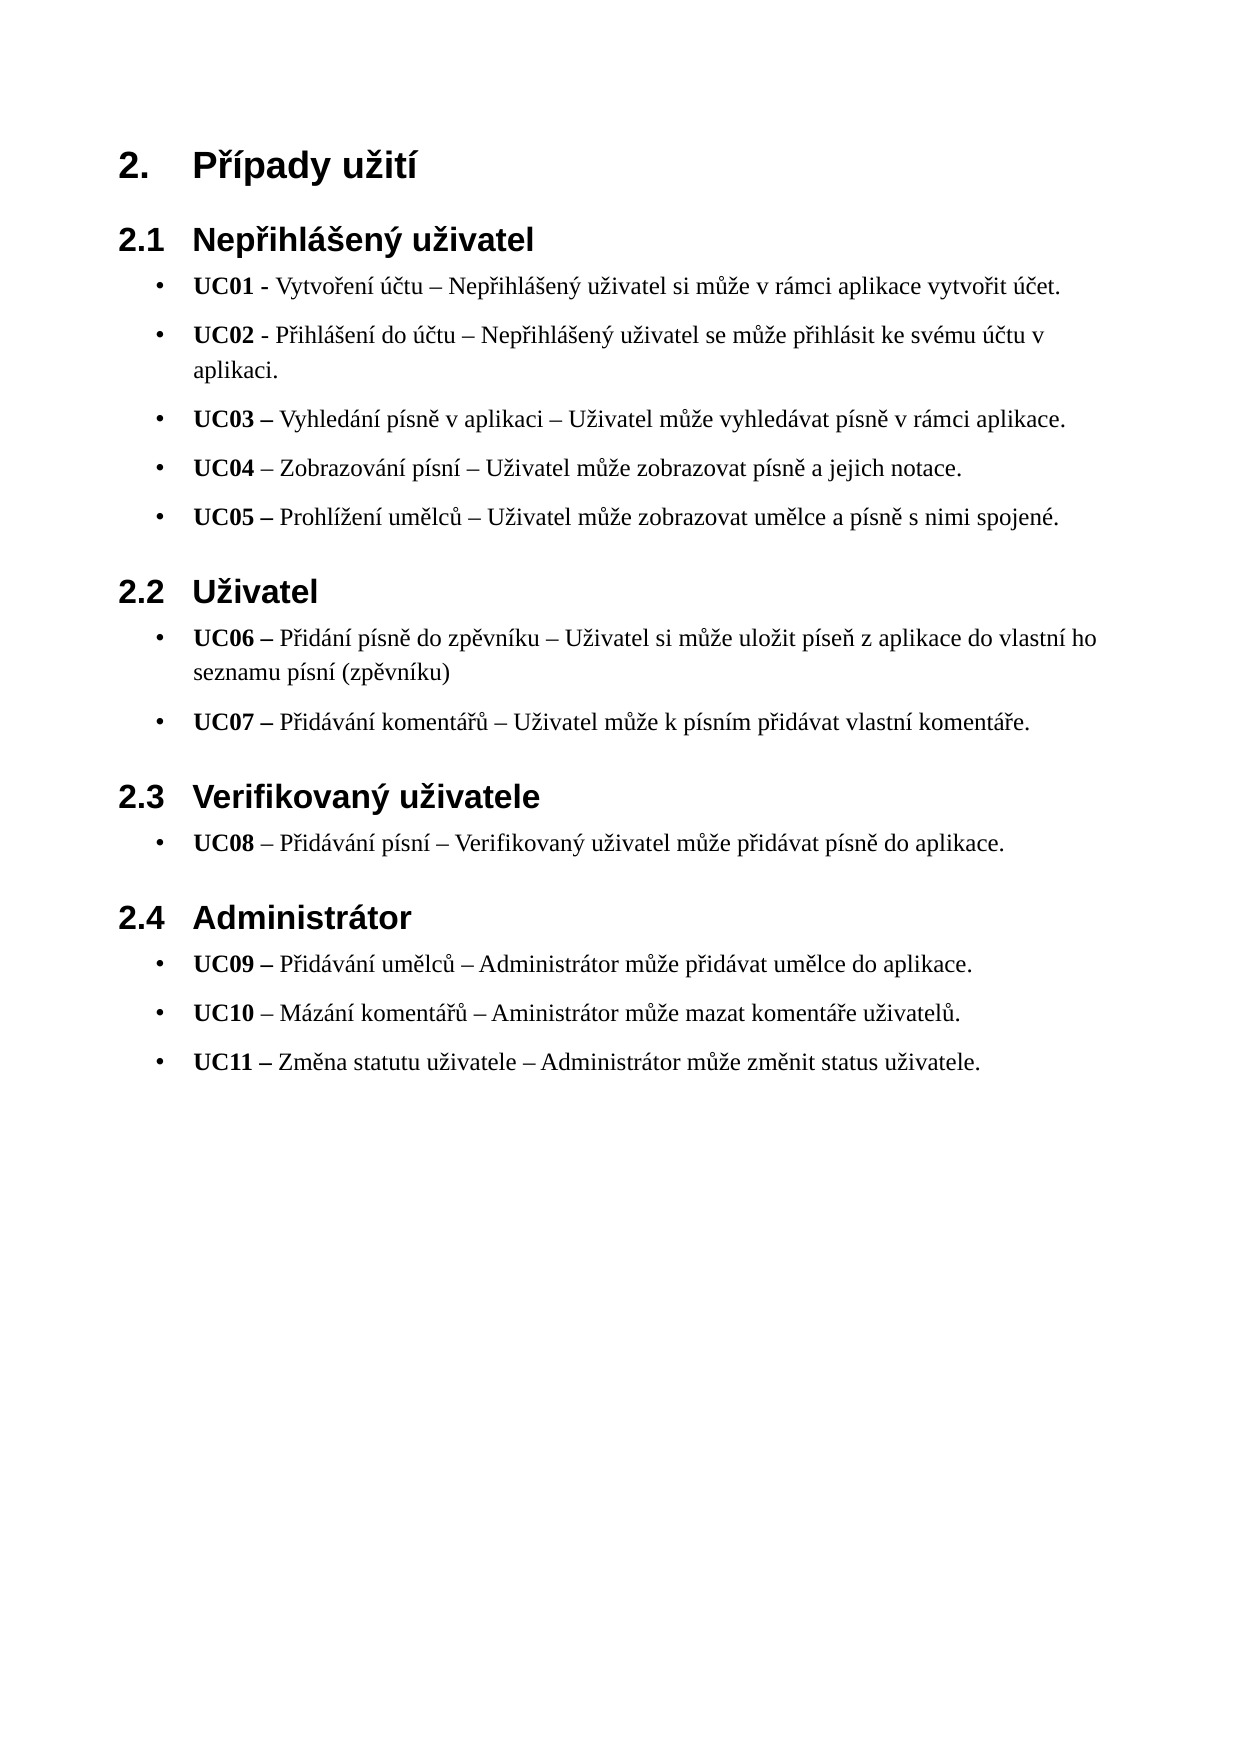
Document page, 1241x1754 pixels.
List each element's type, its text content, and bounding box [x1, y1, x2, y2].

subtitle Případy užití [118, 143, 1122, 187]
list UC03 – Vyhledání písně v aplikaci – Uživatel může vyhledávat písně v rámci aplikace. [156, 404, 1122, 433]
list UC11 – Změna statutu uživatele – Administrátor může změnit status uživatele. [156, 1047, 1122, 1076]
list UC10 – Mázání komentářů – Aministrátor může mazat komentáře uživatelů. [156, 998, 1122, 1026]
list UC09 – Přidávání umělců – Administrátor může přidávat umělce do aplikace. [156, 949, 1122, 977]
list UC02 - Přihlášení do účtu – Nepřihlášený uživatel se může přihlásit ke svému účtu v aplikaci. [156, 320, 1122, 383]
list UC01 - Vytvoření účtu – Nepřihlášený uživatel si může v rámci aplikace vytvořit účet. [156, 271, 1122, 300]
list UC04 – Zobrazování písní – Uživatel může zobrazovat písně a jejich notace. [156, 453, 1122, 482]
list UC08 – Přidávání písní – Verifikovaný uživatel může přidávat písně do aplikace. [156, 828, 1122, 856]
list UC07 – Přidávání komentářů – Uživatel může k písním přidávat vlastní komentáře. [156, 707, 1122, 735]
list UC06 – Přidání písně do zpěvníku – Uživatel si může uložit píseň z aplikace do vlastní ho seznamu písní (zpěvníku) [156, 623, 1122, 686]
list UC05 – Prohlížení umělců – Uživatel může zobrazovat umělce a písně s nimi spojené. [156, 502, 1122, 531]
subtitle Uživatel [118, 572, 1122, 611]
subtitle Verifikovaný uživatele [118, 776, 1122, 815]
subtitle Nepřihlášený uživatel [118, 220, 1122, 259]
subtitle Administrátor [118, 897, 1122, 936]
